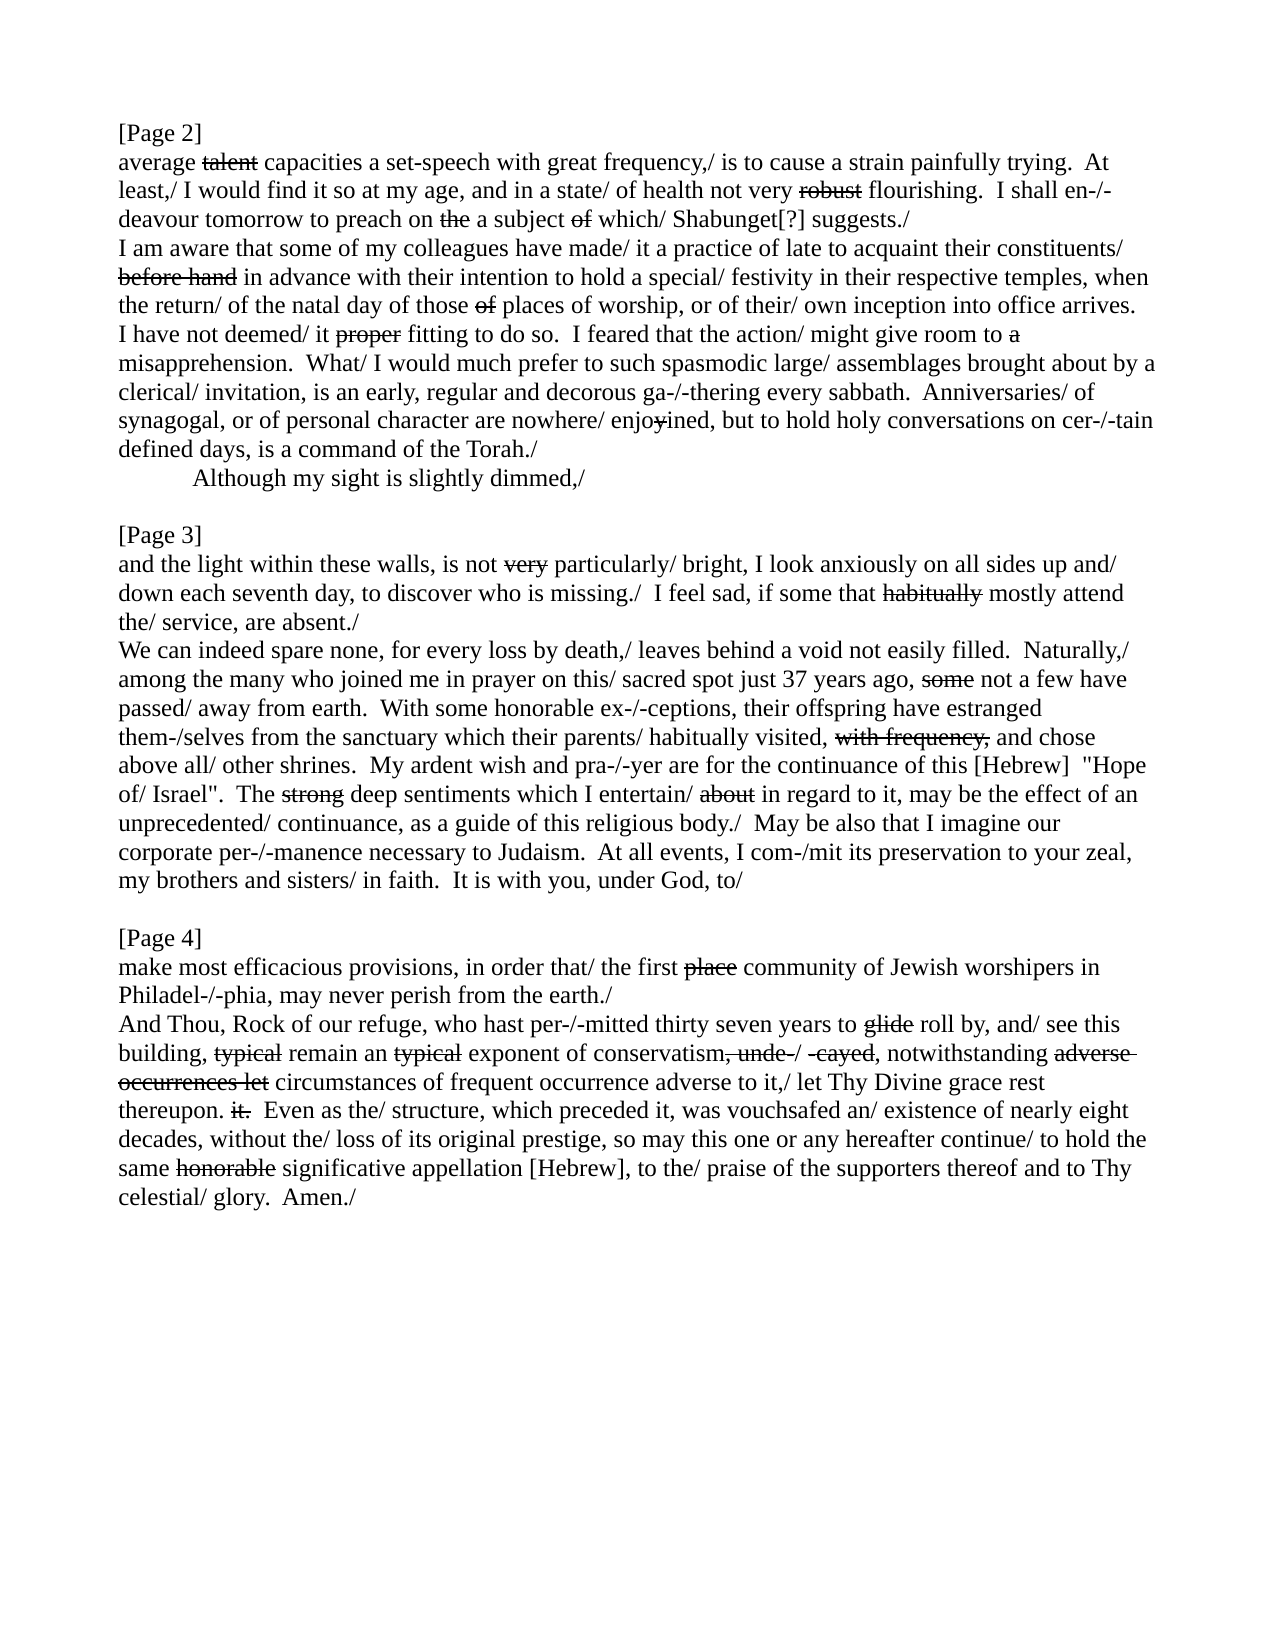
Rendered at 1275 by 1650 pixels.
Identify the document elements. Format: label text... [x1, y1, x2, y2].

text and the light within these walls, is not very particularly/ bright, I look anxiously on all sides up and/ down each seventh day, to discover who is missing./ I feel sad, if some that habitually mostly attend the/ service, are absent./ [118, 549, 1157, 636]
text make most efficacious provisions, in order that/ the first place community of Jewish worshipers in Philadel-/-phia, may never perish from the earth./ [118, 952, 1157, 1009]
text And Thou, Rock of our refuge, who hast per-/-mitted thirty seven years to glide roll by, and/ see this building, typical remain an typical exponent of conservatism, unde-/ -cayed, notwithstanding adverse occurrences let circumstances of frequent occurrence adverse to it,/ let Thy Divine grace rest thereupon. it. Even as the/ structure, which preceded it, was vouchsafed an/ existence of nearly eight decades, without the/ loss of its original prestige, so may this one or any hereafter continue/ to hold the same honorable significative appellation [Hebrew], to the/ praise of the supporters thereof and to Thy celestial/ glory. Amen./ [118, 1009, 1157, 1211]
text We can indeed spare none, for every loss by death,/ leaves behind a void not easily filled. Naturally,/ among the many who joined me in prayer on this/ sacred spot just 37 years ago, some not a few have passed/ away from earth. With some honorable ex-/-ceptions, their offspring have estranged them-/selves from the sanctuary which their parents/ habitually visited, with frequency, and chose above all/ other shrines. My ardent wish and pra-/-yer are for the continuance of this [Hebrew] "Hope of/ Israel". The strong deep sentiments which I entertain/ about in regard to it, may be the effect of an unprecedented/ continuance, as a guide of this religious body./ May be also that I imagine our corporate per-/-manence necessary to Judaism. At all events, I com-/mit its preservation to your zeal, my brothers and sisters/ in faith. It is with you, under God, to/ [118, 636, 1157, 894]
text [Page 2] [118, 118, 1157, 147]
text Although my sight is slightly dimmed,/ [118, 463, 1157, 492]
text [Page 4] [118, 923, 1157, 952]
text average talent capacities a set-speech with great frequency,/ is to cause a strain painfully trying. At least,/ I would find it so at my age, and in a state/ of health not very robust flourishing. I shall en-/-deavour tomorrow to preach on the a subject of which/ Shabunget[?] suggests./ [118, 147, 1157, 233]
text I am aware that some of my colleagues have made/ it a practice of late to acquaint their constituents/ before hand in advance with their intention to hold a special/ festivity in their respective temples, when the return/ of the natal day of those of places of worship, or of their/ own inception into office arrives. I have not deemed/ it proper fitting to do so. I feared that the action/ might give room to a misapprehension. What/ I would much prefer to such spasmodic large/ assemblages brought about by a clerical/ invitation, is an early, regular and decorous ga-/-thering every sabbath. Anniversaries/ of synagogal, or of personal character are nowhere/ enjoyined, but to hold holy conversations on cer-/-tain defined days, is a command of the Torah./ [118, 233, 1157, 463]
text [Page 3] [118, 521, 1157, 549]
